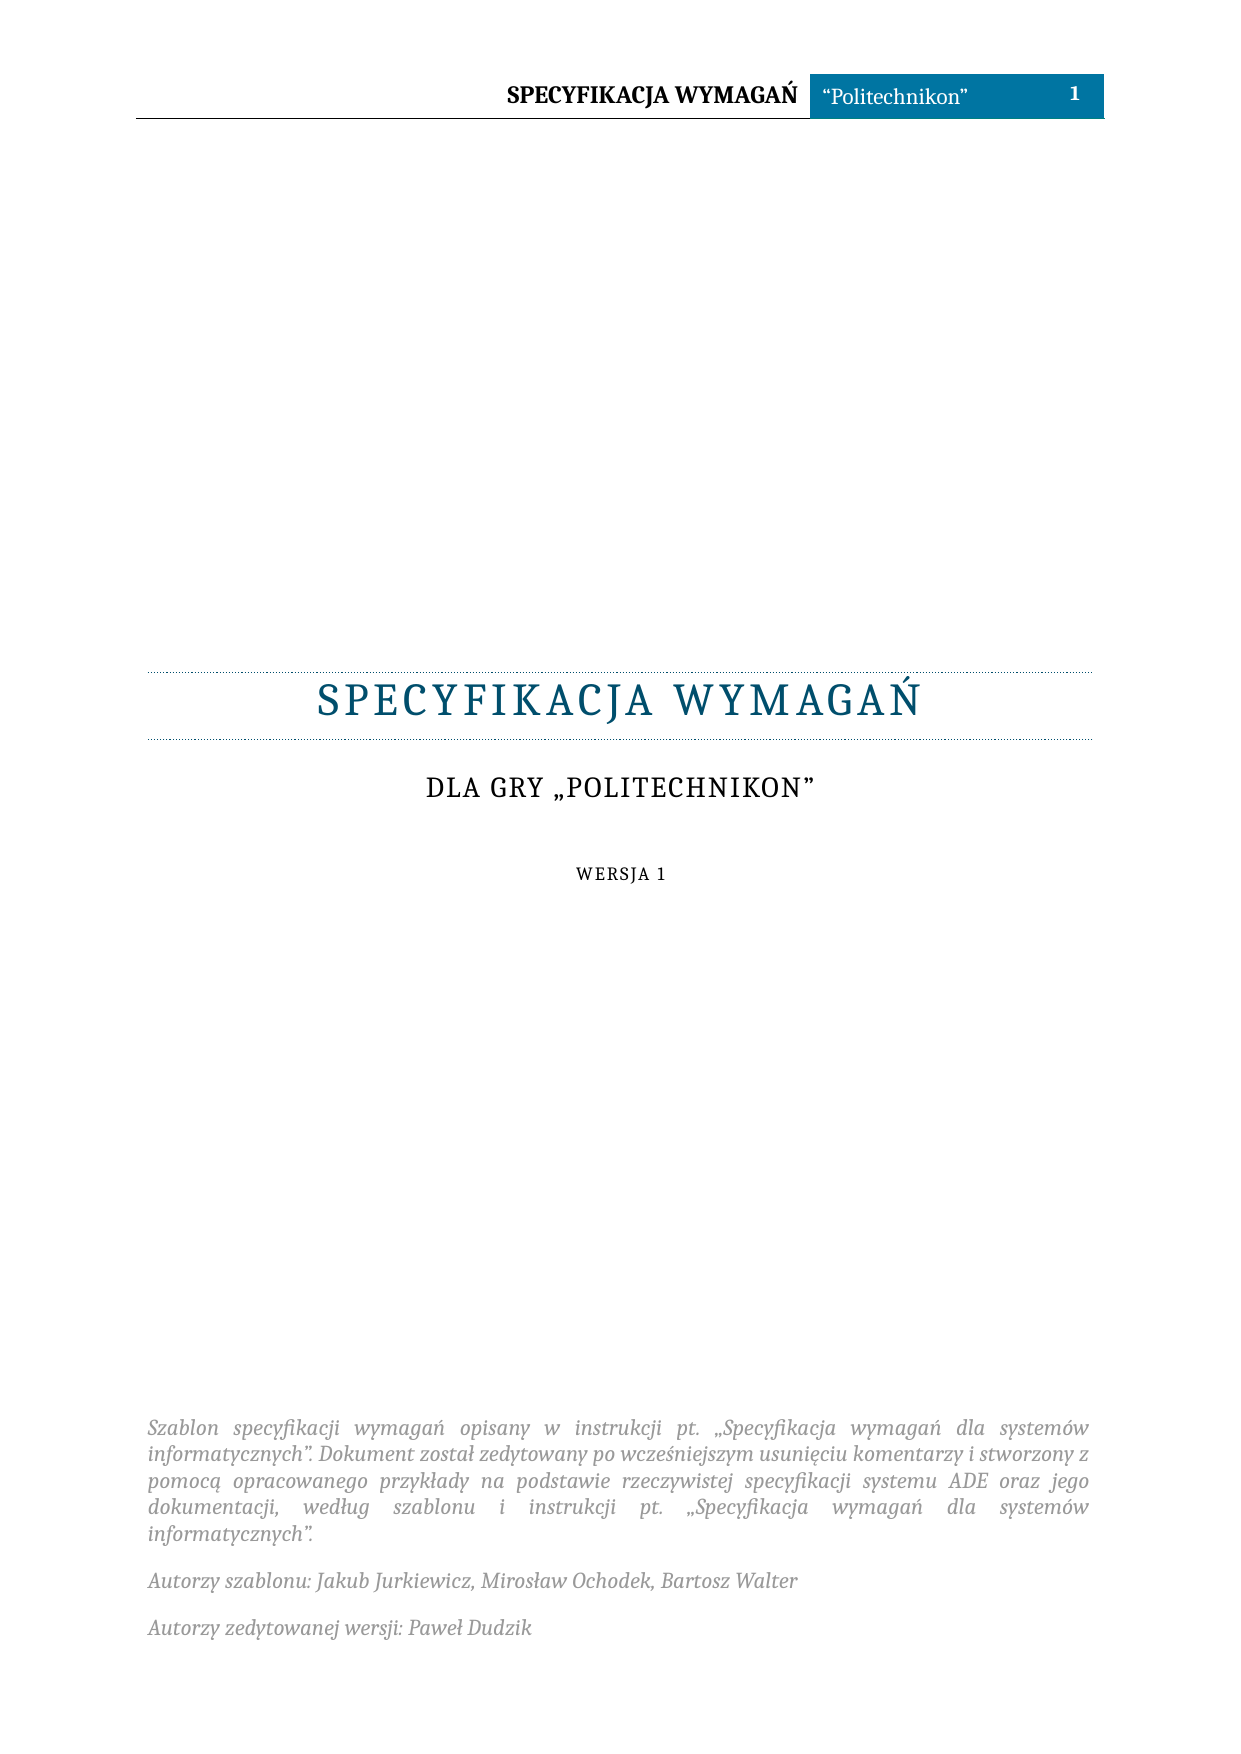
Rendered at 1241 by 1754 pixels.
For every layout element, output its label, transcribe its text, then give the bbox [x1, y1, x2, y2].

subtitle SpecyFikacja Wymagań [148, 672, 1092, 740]
text dla GRY „POLITECHNIKON” [148, 771, 1092, 805]
text Autorzy zedytowanej wersji: Paweł Dudzik [148, 1615, 1092, 1641]
text Autorzy szablonu: Jakub Jurkiewicz, Mirosław Ochodek, Bartosz Walter [148, 1567, 1092, 1594]
text Wersja 1 [148, 863, 1092, 885]
text Szablon specyfikacji wymagań opisany w instrukcji pt. „Specyfikacja wymagań dla systemów informatycznych”. Dokument został zedytowany po wcześniejszym usunięciu komentarzy i stworzony z pomocą opracowanego przykłady na podstawie rzeczywistej specyfikacji systemu ADE oraz jego dokumentacji, według szablonu i instrukcji pt. „Specyfikacja wymagań dla systemów informatycznych”. [148, 1415, 1092, 1547]
